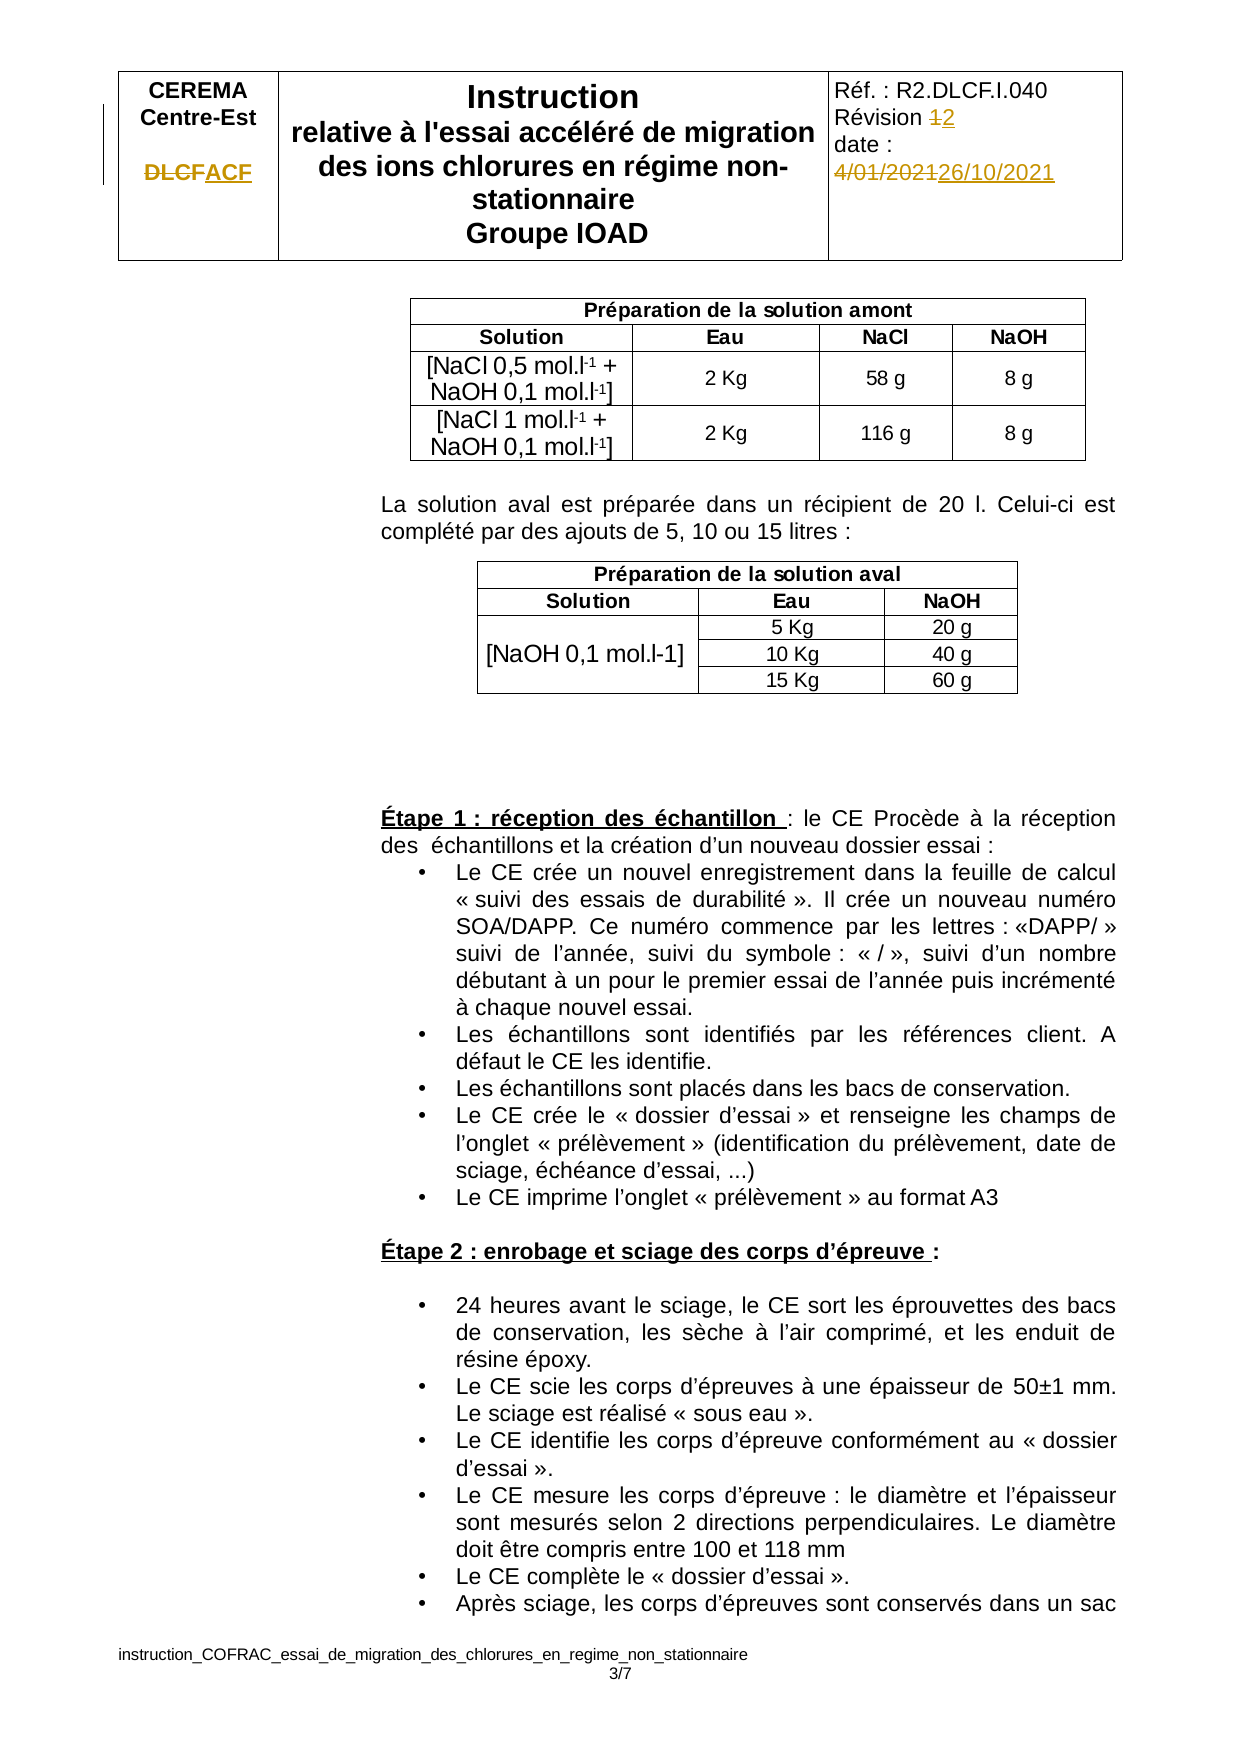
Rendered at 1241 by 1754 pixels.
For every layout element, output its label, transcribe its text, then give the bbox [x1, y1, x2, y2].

table_cell [118, 293, 375, 1622]
table_cell Dispositions générales: Les dispositions figurants dans tous les documents listés dans le paragraphe « Documents de références », sont appliquées. Dispositions particulières: - Achats de réactifs chimiques : Lors des commandes de produits chimiques intervenants dans les solutions d’hydroxyde de sodium et de chlorure de sodium, il est précisé que ces produits doivent être de qualité analytique. L’eau utilisée pour la fabrication des solutions peut être distillée ou déminéralisée. - Préparation des solutions : Les solutions amont de [NaCl 0,5 mol.l-1 + NaOH 0,1 mol.l-1] ou de [NaCl 0,5 mol.l-1 + NaOH 0,1 mol.l-1] sont préparés dans des récipients de 2 l. La solution aval est préparée dans un récipient de 20 l. Celui-ci est complété par des ajouts de 5, 10 ou 15 litres : Étape 1 : réception des échantillon : le CE Procède à la réception des échantillons et la création d’un nouveau dossier essai : Le CE crée un nouvel enregistrement dans la feuille de calcul « suivi des essais de durabilité ». Il crée un nouveau numéro SOA/DAPP. Ce numéro commence par les lettres : «DAPP/ » suivi de l’année, suivi du symbole : « / », suivi d’un nombre débutant à un pour le premier essai de l’année puis incrémenté à chaque nouvel essai. Les échantillons sont identifiés par les références client. A défaut le CE les identifie. Les échantillons sont placés dans les bacs de conservation. Le CE crée le « dossier d’essai » et renseigne les champs de l’onglet « prélèvement » (identification du prélèvement, date de sciage, échéance d’essai, ...) Le CE imprime l’onglet « prélèvement » au format A3 Étape 2 : enrobage et sciage des corps d’épreuve : 24 heures avant le sciage, le CE sort les éprouvettes des bacs de conservation, les sèche à l’air comprimé, et les enduit de résine époxy. Le CE scie les corps d’épreuves à une épaisseur de 50±1 mm. Le sciage est réalisé « sous eau ». Le CE identifie les corps d’épreuve conformément au « dossier d’essai ». Le CE mesure les corps d’épreuve : le diamètre et l’épaisseur sont mesurés selon 2 directions perpendiculaires. Le diamètre doit être compris entre 100 et 118 mm Le CE complète le « dossier d’essai ». Après sciage, les corps d’épreuves sont conservés dans un sac humide pendant une durée maximale de 3 jours. Étape 3 : saturation des corps d’épreuve : Le CE place les corps d’épreuve dans la chambre à vide. La pression est maintenue inférieure à 25 mbar pendant 4h00 ± 0h30. Le CE introduit la solution de soude dans la chambre à vide jusqu’à ce que les corps d’épreuve soient recouverts d’environ 20 mm. La pression est maintenue inférieure à 25 mbar pendant 68h00. Le CE complète le dossier d’essai. Étape 4 : mesure de la résistivité (hors accréditation) : Le CE imprime l’onglet « feuille de mesure » du dossier d’essai qui constituera la feuille de paillasse. l’impédance est mesurée à une fréquence 120 Hz. Avant toute mesure sur un nouveau corps d’épreuve, le CE effectue une mesure a vide de l’impédance du dispositif de mesure. Le CE effectue trois mesures d’impédance sur chacun des corps d’épreuve. Le CE enregistre les résultats sur la feuille de paillasse Le CE complète le dossier-essai. Étape 5 : mise en cellule : Le CE place le corps d’épreuve entre les deux compartiments du dispositif. Le CE repère le côté en contact avec la solution de chlorure sur le corps d’épreuve. Le CE introduit les solutions dans les compartiments. Le CE met le circuit sous tension. Le CE détermine la durée d’essai. Le CE mesure la température des solutions. Le CE rempli la feuille de paillasse. Le CE complète le dossier-essai. Étape 6 : Mesure des températures et vérification des tensions : Toutes les 24 heures d’essai, le CE relève les températures des solutions dans les compartiments. De plus, il vérifie et ajuste les tensions au bornes des échantillons si nécessaire. Le CE rempli la feuille de paillasse et complète le dossier-essai Étape 7 : Mesure de la profondeur de pénétration : Le CE arrête le générateur. Le CE fend les corps d’épreuves. Le CE pulvérise le nitrate d’argent et attend 30 minutes. Si nécessaire le CE effectue une seconde pulvérisation de nitrate d’argent et attend 30 minutes. Le CE mesure les profondeurs de pénétration. Le CE note les mesures sur la feuille de paillasse. Le CE reporte la feuille de paillasse sur le « dossier essai ». À ce stade, le PV d’essais a été généré automatiquement. Les cellules de mesure sont rincées à l’eau potable. Étape 11 : Le procès-verbal est transmis au RE : Afin de valider le PV, le CE transmet les documents suivants au RE : La version papier du « dossier » essai Le projet de procès-verbal. Une impression de l’onglet intitulé « feuille de mesures » La feuille de paillasse. Le RE vérifie le contenu et la concordance des informations entre les différents documents, et signe le procès-verbal. Le PV est envoyé au client. Un exemplaire est archivé dans le classeur « PV DAPP » situé dans le bureau E256. Un autre exemplaire est conservé à l'intérieur du dossier essai dans le même bureau. [375, 293, 1123, 1622]
